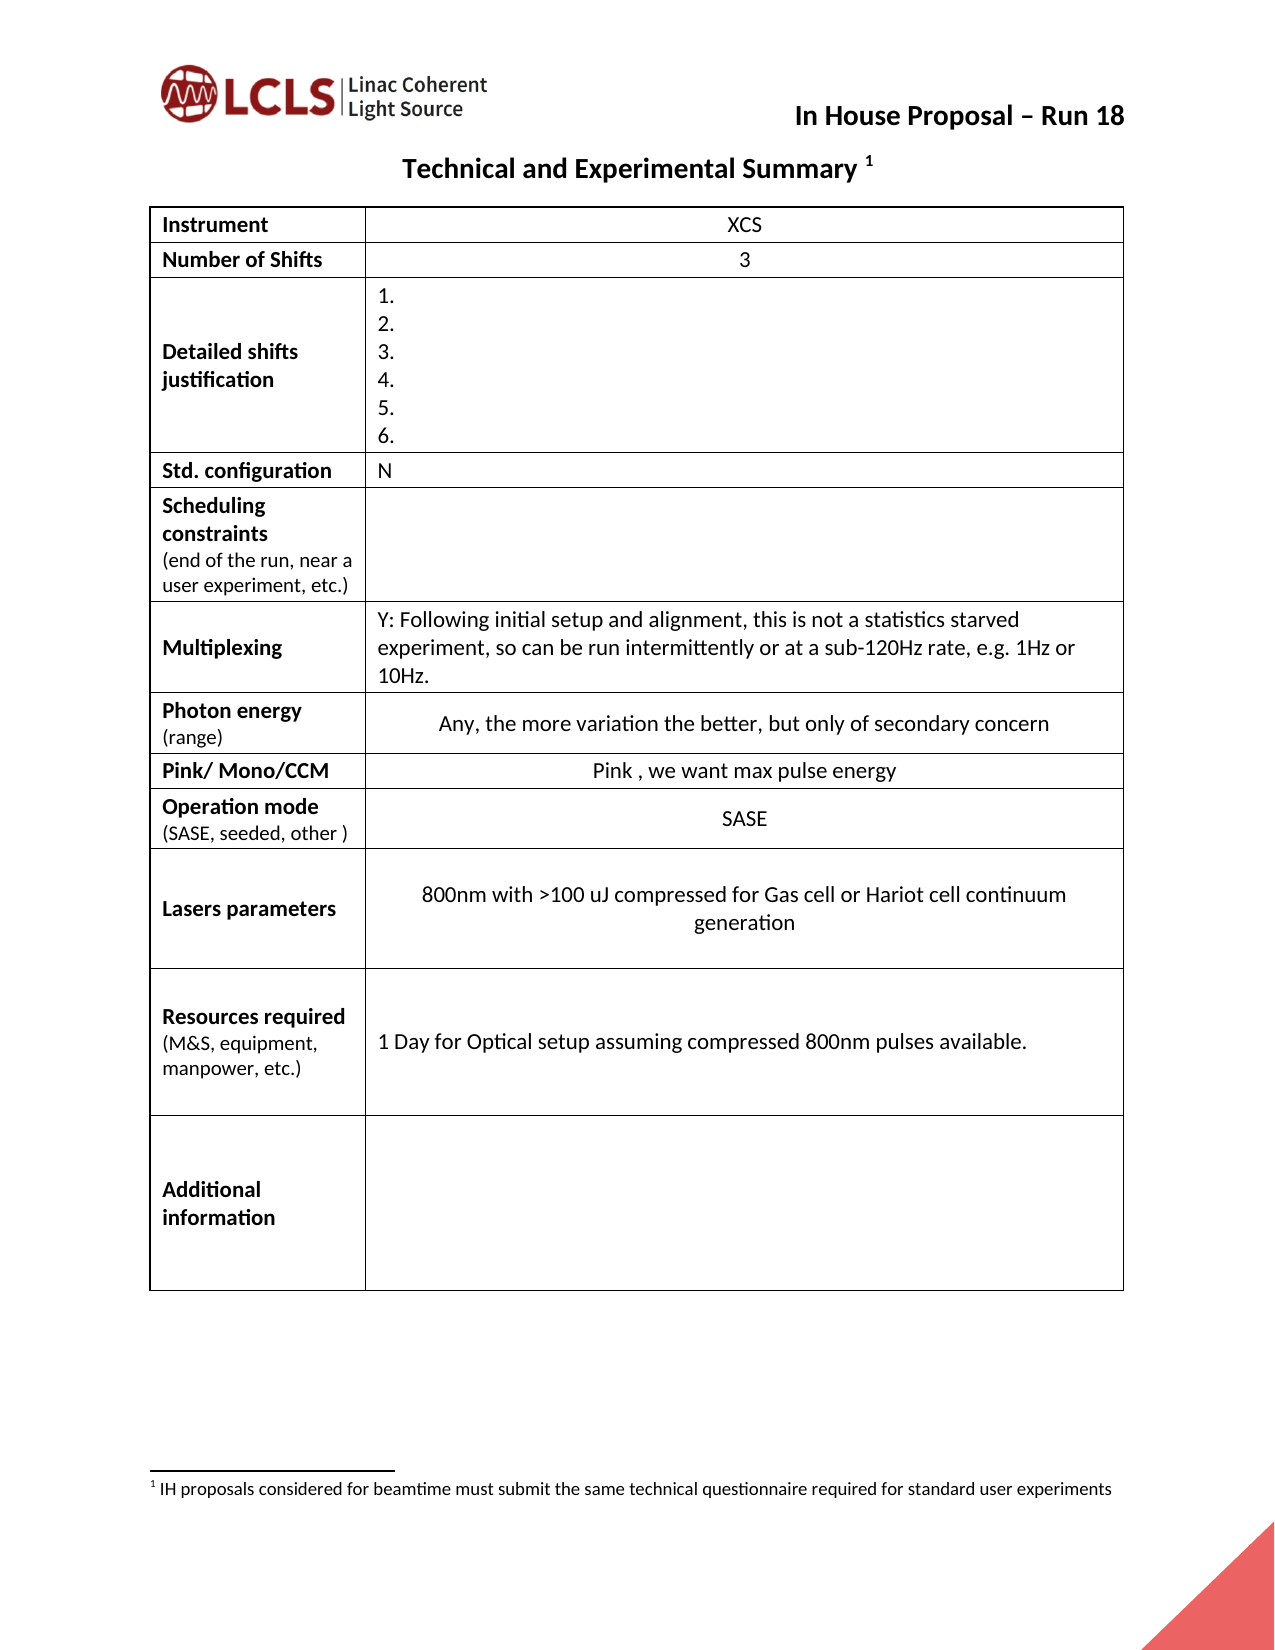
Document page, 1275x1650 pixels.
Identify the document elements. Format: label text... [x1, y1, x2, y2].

table_cell 800nm with >100 uJ compressed for Gas cell or Hariot cell continuum generation [366, 849, 1123, 967]
table_cell [366, 488, 1123, 601]
picture [150, 60, 497, 126]
table_cell Std. configuration [151, 453, 365, 487]
table_cell 3 [366, 243, 1123, 277]
text Technical and Experimental Summary [150, 150, 1125, 186]
table_cell Y: Following initial setup and alignment, this is not a statistics starved experiment, so can be run intermittently or at a sub-120Hz rate, e.g. 1Hz or 10Hz. [366, 602, 1123, 692]
table_cell Number of Shifts [151, 243, 365, 277]
table_cell [366, 1116, 1123, 1290]
table_cell N [366, 453, 1123, 487]
table_cell Additional information [151, 1116, 365, 1290]
table_cell Operation mode (SASE, seeded, other ) [151, 789, 365, 848]
table_cell Detailed shifts justification [151, 278, 365, 452]
table_cell Multiplexing [151, 602, 365, 692]
table_cell Any, the more variation the better, but only of secondary concern [366, 693, 1123, 753]
table_cell SASE [366, 789, 1123, 848]
table_header Instrument [151, 208, 365, 242]
text IH proposals considered for beamtime must submit the same technical questionnaire required for standard user experiments [150, 1477, 1125, 1500]
table_cell Pink , we want max pulse energy [366, 754, 1123, 788]
table_cell [366, 278, 1123, 452]
table_cell Pink/ Mono/CCM [151, 754, 365, 788]
table_cell Scheduling constraints (end of the run, near a user experiment, etc.) [151, 488, 365, 601]
table_cell 1 Day for Optical setup assuming compressed 800nm pulses available. [366, 969, 1123, 1114]
table_header XCS [366, 208, 1123, 242]
table_cell Lasers parameters [151, 849, 365, 967]
table_cell Resources required (M&S, equipment, manpower, etc.) [151, 969, 365, 1114]
table_cell Photon energy (range) [151, 693, 365, 753]
